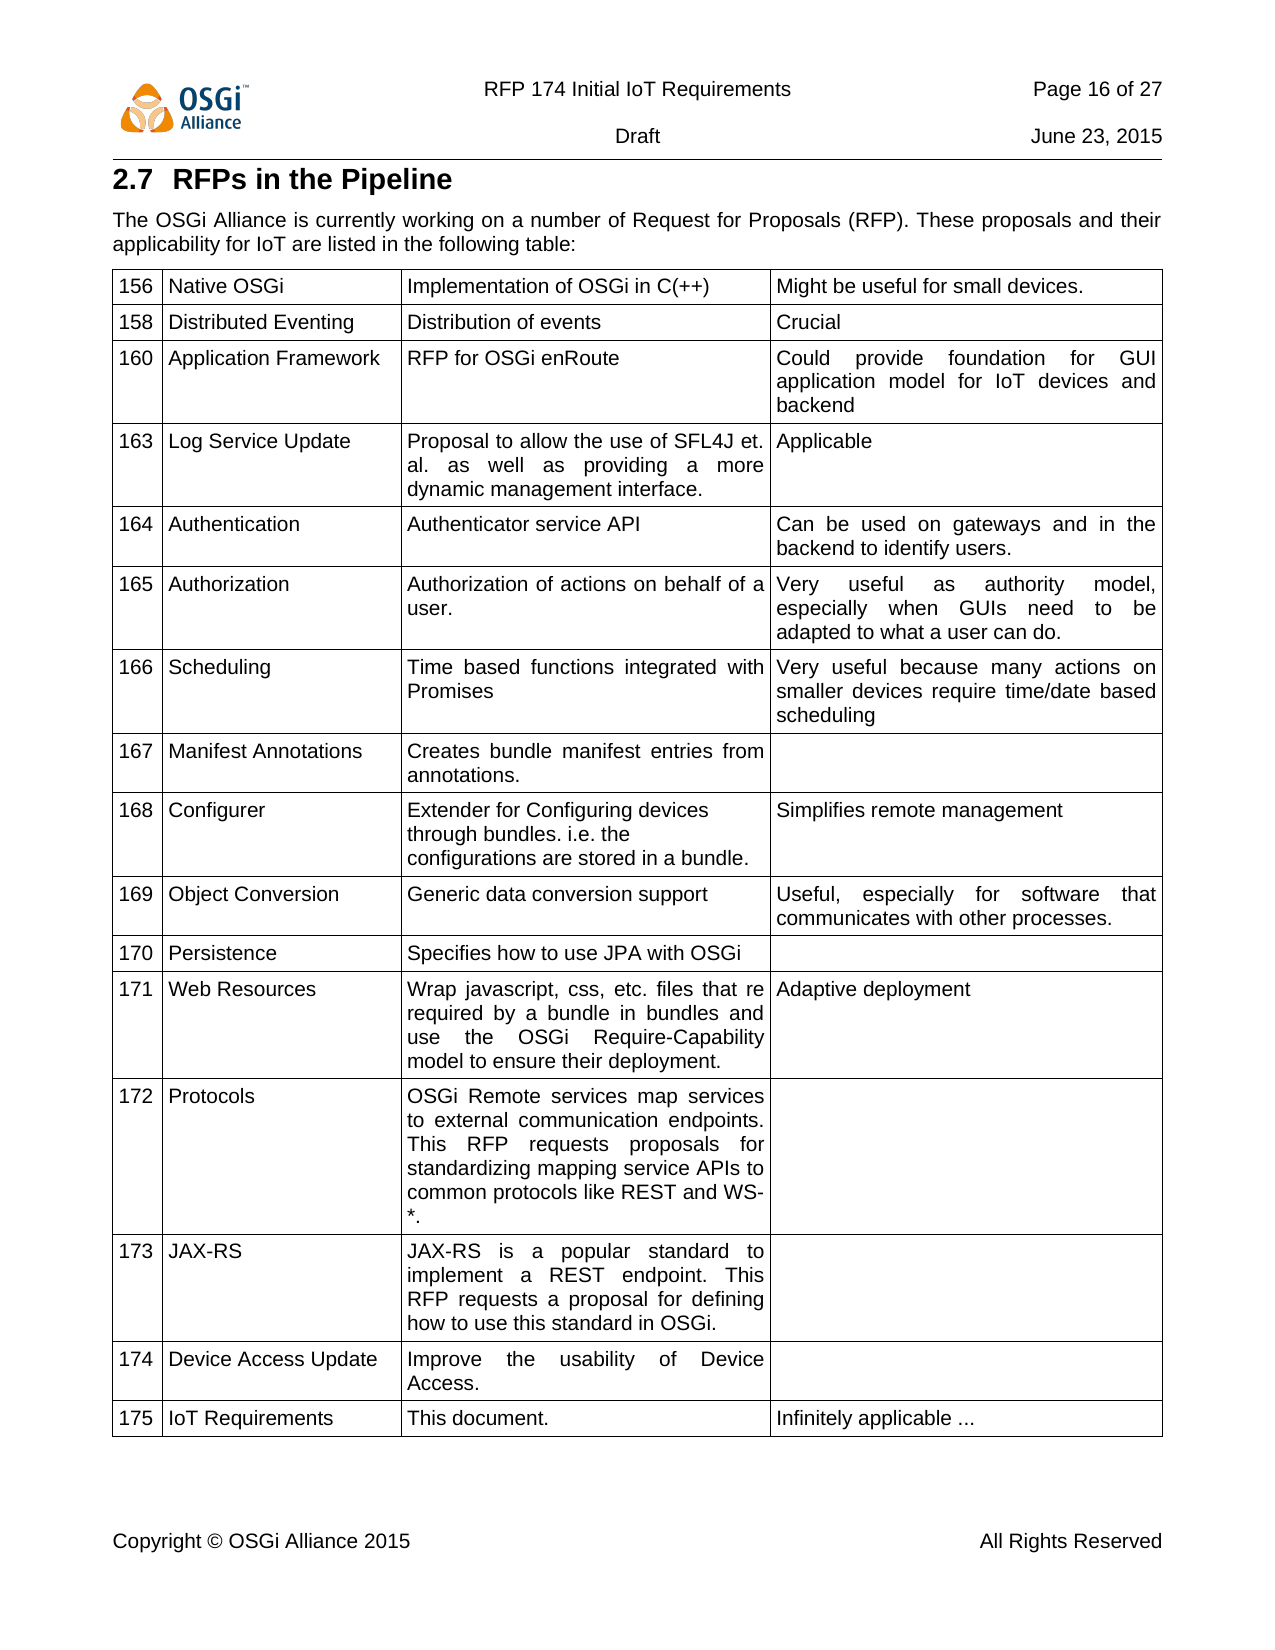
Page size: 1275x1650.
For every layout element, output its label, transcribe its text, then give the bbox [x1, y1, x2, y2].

table_cell Log Service Update [163, 424, 401, 506]
table_cell IoT Requirements [163, 1401, 401, 1436]
table_cell Authenticator service API [402, 507, 770, 566]
table_cell Simplifies remote management [771, 793, 1162, 876]
table_cell Protocols [163, 1079, 401, 1233]
table_cell Generic data conversion support [402, 877, 770, 935]
table_cell 160 [113, 341, 162, 423]
table_cell [771, 1342, 1162, 1400]
table_cell RFP for OSGi enRoute [402, 341, 770, 423]
table_cell Time based functions integrated with Promises [402, 650, 770, 733]
subtitle RFPs in the Pipeline [112, 160, 1162, 196]
table_cell Scheduling [163, 650, 401, 733]
table_cell Persistence [163, 936, 401, 971]
table_cell 158 [113, 305, 162, 339]
table_cell [771, 1235, 1162, 1341]
table_cell [771, 1079, 1162, 1233]
table_cell Proposal to allow the use of SFL4J et. al. as well as providing a more dynamic management interface. [402, 424, 770, 506]
table_cell Distribution of events [402, 305, 770, 339]
table_cell Specifies how to use JPA with OSGi [402, 936, 770, 971]
table_cell [771, 734, 1162, 792]
table_cell Improve the usability of Device Access. [402, 1342, 770, 1400]
table_cell OSGi Remote services map services to external communication endpoints. This RFP requests proposals for standardizing mapping service APIs to common protocols like REST and WS-*. [402, 1079, 770, 1233]
table_cell JAX-RS [163, 1235, 401, 1341]
table_cell 170 [113, 936, 162, 971]
table_cell Manifest Annotations [163, 734, 401, 792]
table_cell Distributed Eventing [163, 305, 401, 339]
table_header Native OSGi [163, 270, 401, 304]
table_cell JAX-RS is a popular standard to implement a REST endpoint. This RFP requests a proposal for defining how to use this standard in OSGi. [402, 1235, 770, 1341]
table_cell Crucial [771, 305, 1162, 339]
table_cell Object Conversion [163, 877, 401, 935]
table_header 156 [113, 270, 162, 304]
table_cell 166 [113, 650, 162, 733]
table_cell Creates bundle manifest entries from annotations. [402, 734, 770, 792]
table_cell 174 [113, 1342, 162, 1400]
table_cell Very useful because many actions on smaller devices require time/date based scheduling [771, 650, 1162, 733]
table_cell Wrap javascript, css, etc. files that re required by a bundle in bundles and use the OSGi Require-Capability model to ensure their deployment. [402, 972, 770, 1078]
table_cell 169 [113, 877, 162, 935]
table_cell Web Resources [163, 972, 401, 1078]
table_cell Device Access Update [163, 1342, 401, 1400]
table_cell Configurer [163, 793, 401, 876]
table_cell [771, 936, 1162, 971]
table_cell Authorization of actions on behalf of a user. [402, 567, 770, 649]
table_cell Useful, especially for software that communicates with other processes. [771, 877, 1162, 935]
table_cell 168 [113, 793, 162, 876]
table_cell 164 [113, 507, 162, 566]
table_cell Applicable [771, 424, 1162, 506]
table_cell Authorization [163, 567, 401, 649]
table_cell Can be used on gateways and in the backend to identify users. [771, 507, 1162, 566]
table_cell 175 [113, 1401, 162, 1436]
table_cell 173 [113, 1235, 162, 1341]
table_cell Application Framework [163, 341, 401, 423]
table_cell Adaptive deployment [771, 972, 1162, 1078]
table_cell Extender for Configuring devices through bundles. i.e. the configurations are stored in a bundle. [402, 793, 770, 876]
table_cell Very useful as authority model, especially when GUIs need to be adapted to what a user can do. [771, 567, 1162, 649]
table_cell Infinitely applicable ... [771, 1401, 1162, 1436]
table_cell 172 [113, 1079, 162, 1233]
picture [113, 76, 257, 140]
table_header Implementation of OSGi in C(++) [402, 270, 770, 304]
table_cell 171 [113, 972, 162, 1078]
table_cell 167 [113, 734, 162, 792]
table_cell Authentication [163, 507, 401, 566]
table_cell Could provide foundation for GUI application model for IoT devices and backend [771, 341, 1162, 423]
table_header Might be useful for small devices. [771, 270, 1162, 304]
table_cell This document. [402, 1401, 770, 1436]
table_cell 163 [113, 424, 162, 506]
text The OSGi Alliance is currently working on a number of Request for Proposals (RFP). These proposals and their applicability for IoT are listed in the following table: [112, 208, 1162, 256]
table_cell 165 [113, 567, 162, 649]
